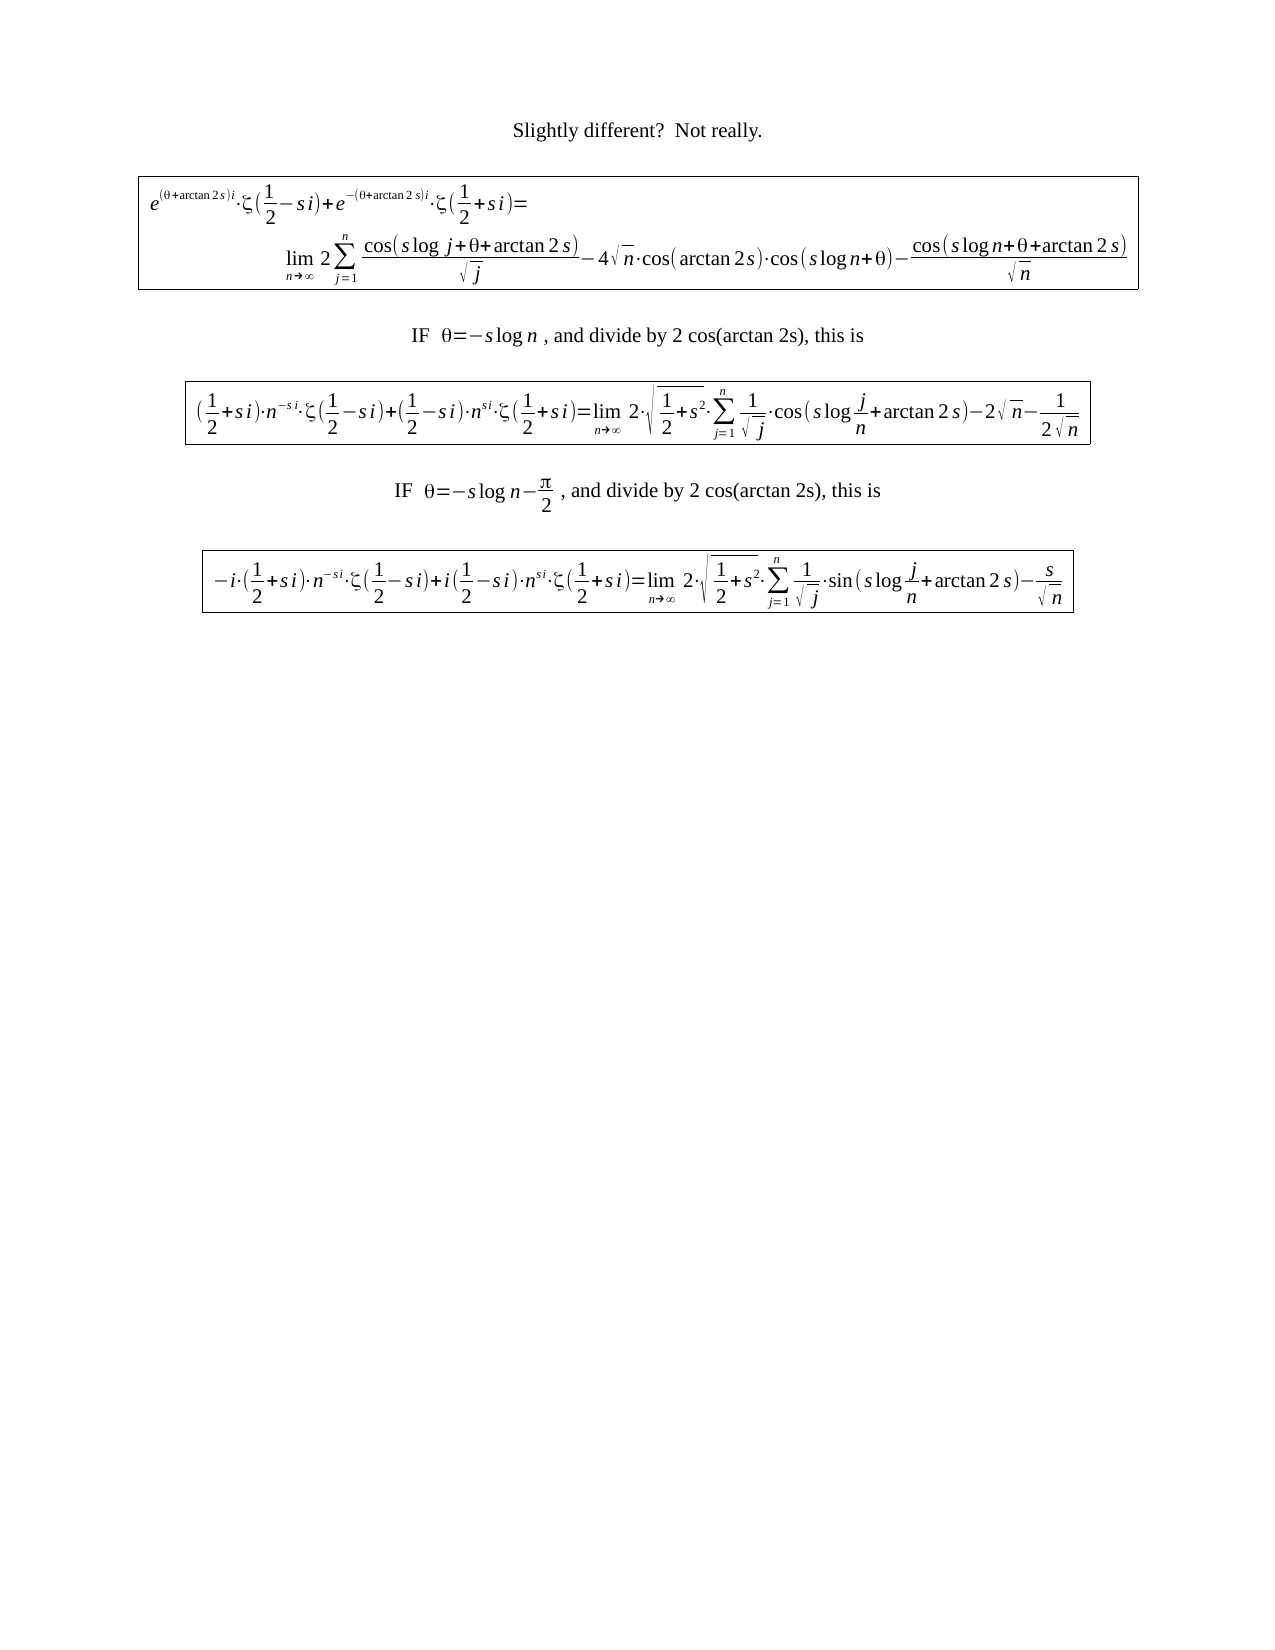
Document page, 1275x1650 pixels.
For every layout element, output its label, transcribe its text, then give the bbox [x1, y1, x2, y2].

text IF , and divide by 2 cos(arctan 2s), this is [118, 478, 1157, 516]
text IF , and divide by 2 cos(arctan 2s), this is [118, 323, 1157, 347]
text Slightly different? Not really. [118, 118, 1157, 142]
